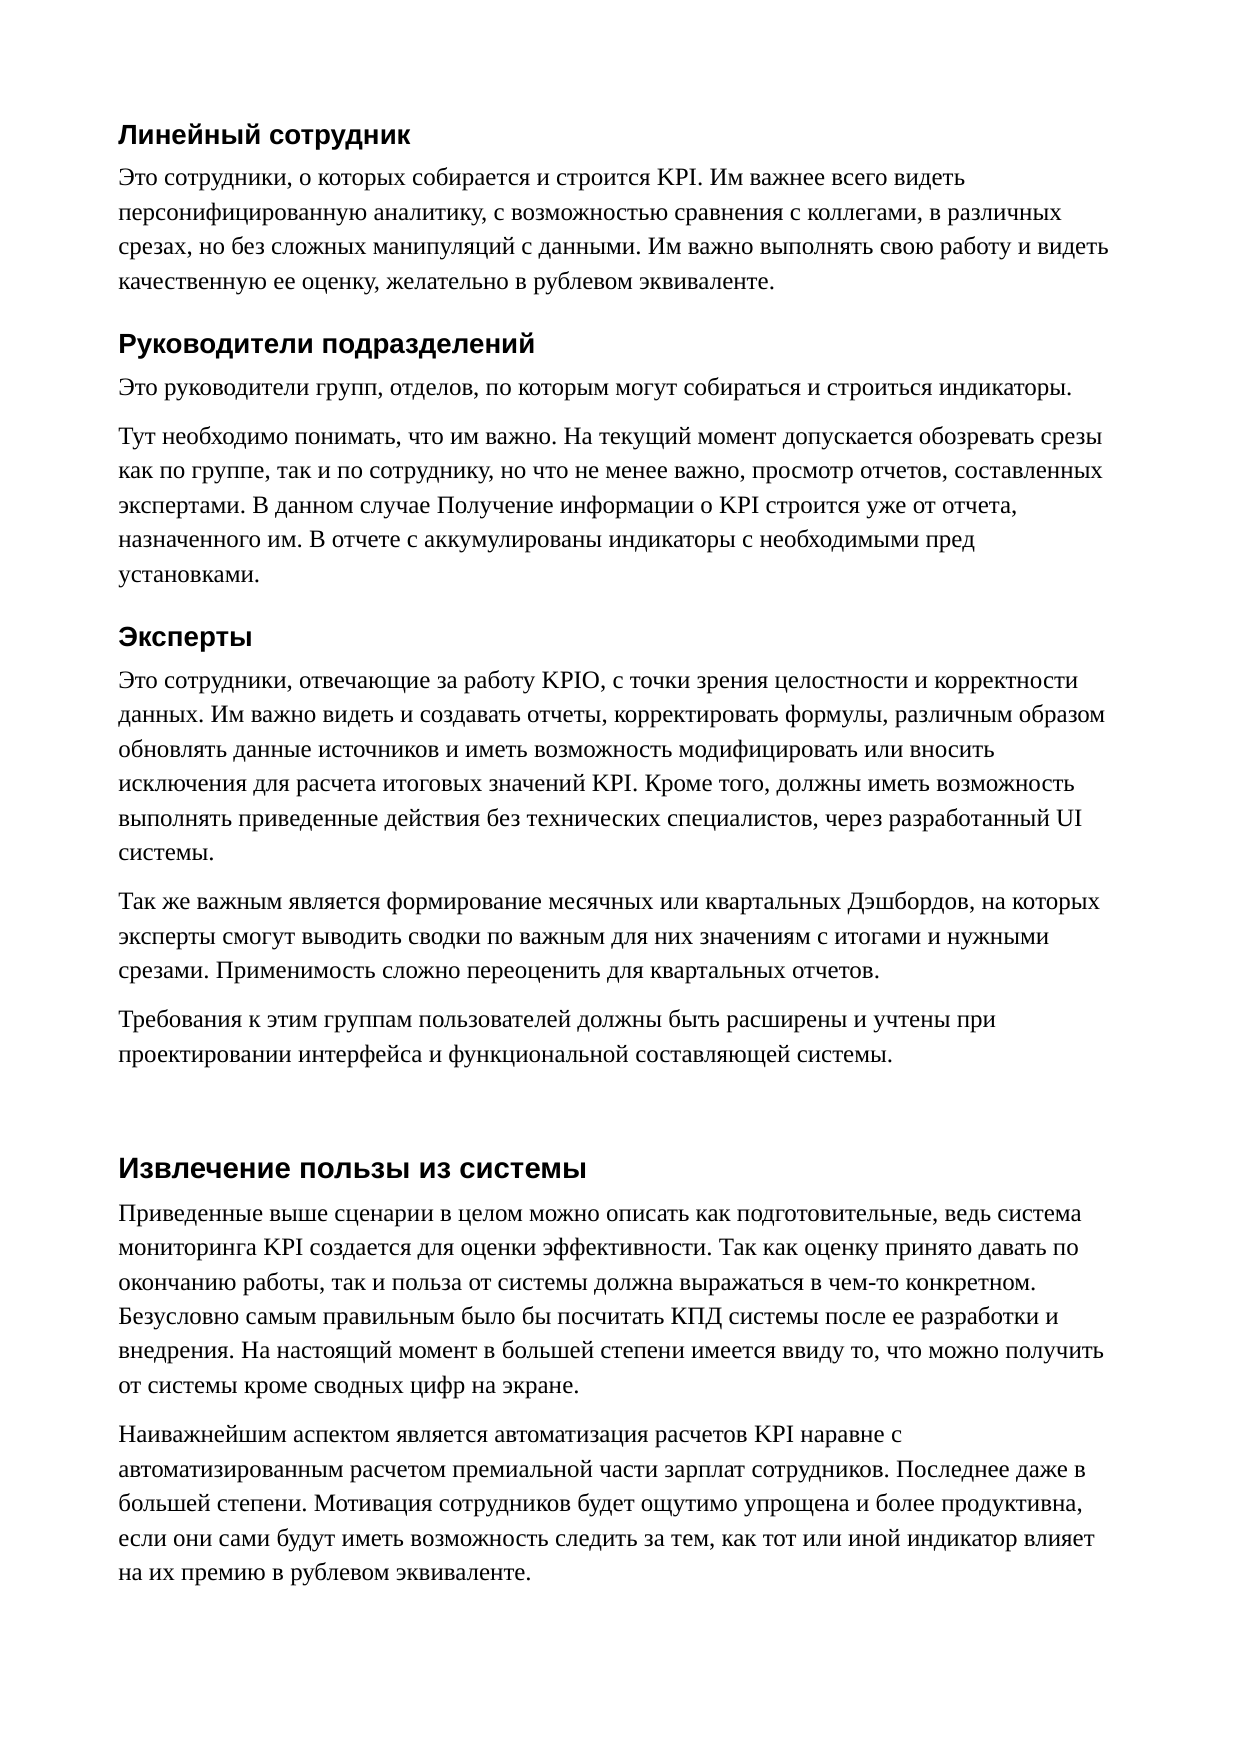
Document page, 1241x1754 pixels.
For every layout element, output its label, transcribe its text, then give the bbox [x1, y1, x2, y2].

text Это сотрудники, отвечающие за работу KPIO, с точки зрения целостности и корректности данных. Им важно видеть и создавать отчеты, корректировать формулы, различным образом обновлять данные источников и иметь возможность модифицировать или вносить исключения для расчета итоговых значений KPI. Кроме того, должны иметь возможность выполнять приведенные действия без технических специалистов, через разработанный UI системы. [118, 665, 1122, 866]
subtitle Руководители подразделений [118, 327, 1122, 359]
text Так же важным является формирование месячных или квартальных Дэшбордов, на которых эксперты смогут выводить сводки по важным для них значениям с итогами и нужными срезами. Применимость сложно переоценить для квартальных отчетов. [118, 886, 1122, 984]
text Приведенные выше сценарии в целом можно описать как подготовительные, ведь система мониторинга KPI создается для оценки эффективности. Так как оценку принято давать по окончанию работы, так и польза от системы должна выражаться в чем-то конкретном. Безусловно самым правильным было бы посчитать КПД системы после ее разработки и внедрения. На настоящий момент в большей степени имеется ввиду то, что можно получить от системы кроме сводных цифр на экране. [118, 1198, 1122, 1399]
subtitle Линейный сотрудник [118, 118, 1122, 150]
text Требования к этим группам пользователей должны быть расширены и учтены при проектировании интерфейса и функциональной составляющей системы. [118, 1004, 1122, 1067]
text Это сотрудники, о которых собирается и строится KPI. Им важнее всего видеть персонифицированную аналитику, с возможностью сравнения с коллегами, в различных срезах, но без сложных манипуляций с данными. Им важно выполнять свою работу и видеть качественную ее оценку, желательно в рублевом эквиваленте. [118, 162, 1122, 295]
subtitle Извлечение пользы из системы [118, 1151, 1122, 1185]
subtitle Эксперты [118, 620, 1122, 652]
text Наиважнейшим аспектом является автоматизация расчетов KPI наравне с автоматизированным расчетом премиальной части зарплат сотрудников. Последнее даже в большей степени. Мотивация сотрудников будет ощутимо упрощена и более продуктивна, если они сами будут иметь возможность следить за тем, как тот или иной индикатор влияет на их премию в рублевом эквиваленте. [118, 1419, 1122, 1586]
text Это руководители групп, отделов, по которым могут собираться и строиться индикаторы. [118, 372, 1122, 401]
text Тут необходимо понимать, что им важно. На текущий момент допускается обозревать срезы как по группе, так и по сотруднику, но что не менее важно, просмотр отчетов, составленных экспертами. В данном случае Получение информации о KPI строится уже от отчета, назначенного им. В отчете с аккумулированы индикаторы с необходимыми пред установками. [118, 421, 1122, 588]
